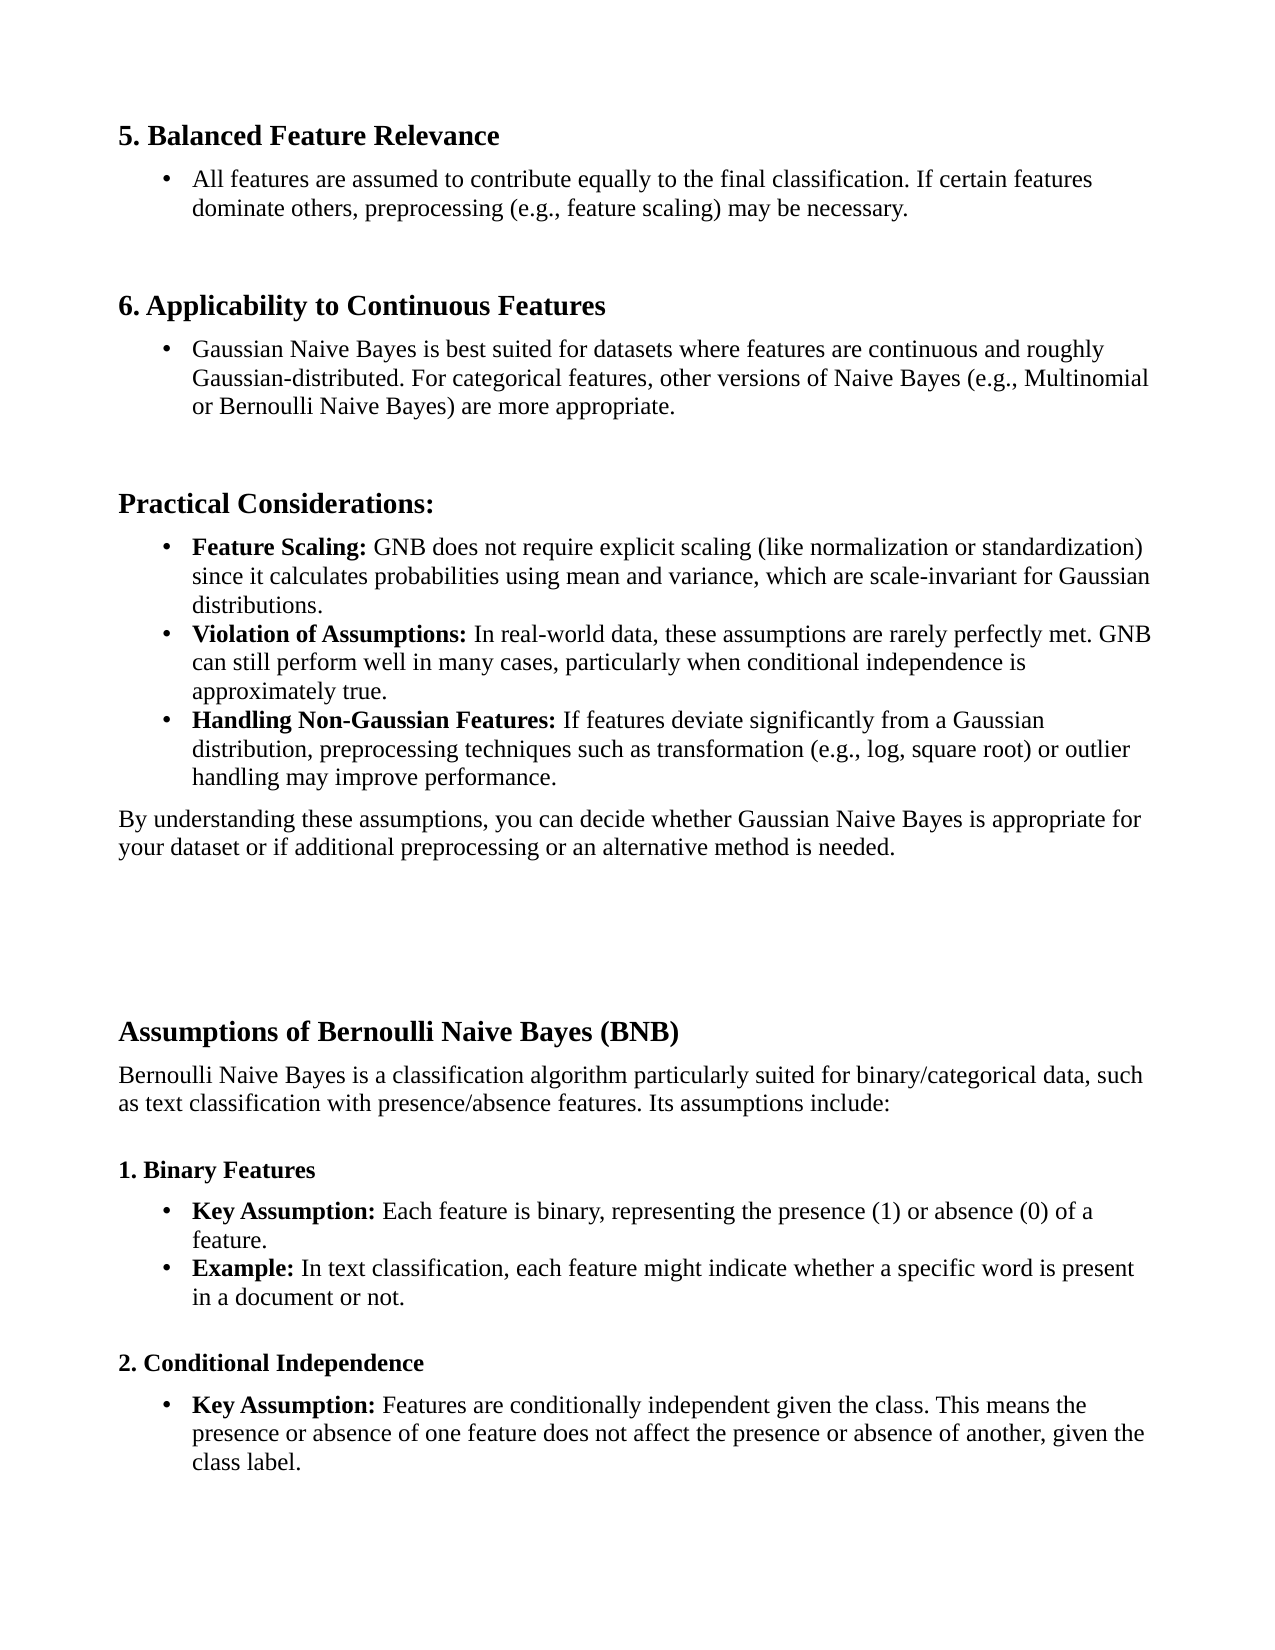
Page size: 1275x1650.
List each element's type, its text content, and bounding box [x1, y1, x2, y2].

list Violation of Assumptions: In real-world data, these assumptions are rarely perfectly met. GNB can still perform well in many cases, particularly when conditional independence is approximately true. [162, 619, 1157, 705]
subtitle 6. Applicability to Continuous Features [118, 288, 1157, 321]
list Key Assumption: Features are conditionally independent given the class. This means the presence or absence of one feature does not affect the presence or absence of another, given the class label. [162, 1390, 1157, 1476]
subtitle 5. Balanced Feature Relevance [118, 118, 1157, 152]
subtitle 1. Binary Features [118, 1155, 1157, 1183]
subtitle Practical Considerations: [118, 486, 1157, 520]
list Key Assumption: Each feature is binary, representing the presence (1) or absence (0) of a feature. [162, 1196, 1157, 1253]
text Bernoulli Naive Bayes is a classification algorithm particularly suited for binary/categorical data, such as text classification with presence/absence features. Its assumptions include: [118, 1060, 1157, 1117]
subtitle Assumptions of Bernoulli Naive Bayes (BNB) [118, 1014, 1157, 1047]
list Feature Scaling: GNB does not require explicit scaling (like normalization or standardization) since it calculates probabilities using mean and variance, which are scale-invariant for Gaussian distributions. [162, 532, 1157, 619]
text By understanding these assumptions, you can decide whether Gaussian Naive Bayes is appropriate for your dataset or if additional preprocessing or an alternative method is needed. [118, 804, 1157, 861]
list All features are assumed to contribute equally to the final classification. If certain features dominate others, preprocessing (e.g., feature scaling) may be necessary. [162, 164, 1157, 222]
list Example: In text classification, each feature might indicate whether a specific word is present in a document or not. [162, 1253, 1157, 1311]
list Handling Non-Gaussian Features: If features deviate significantly from a Gaussian distribution, preprocessing techniques such as transformation (e.g., log, square root) or outlier handling may improve performance. [162, 705, 1157, 791]
list Gaussian Naive Bayes is best suited for datasets where features are continuous and roughly Gaussian-distributed. For categorical features, other versions of Naive Bayes (e.g., Multinomial or Bernoulli Naive Bayes) are more appropriate. [162, 334, 1157, 420]
subtitle 2. Conditional Independence [118, 1348, 1157, 1377]
